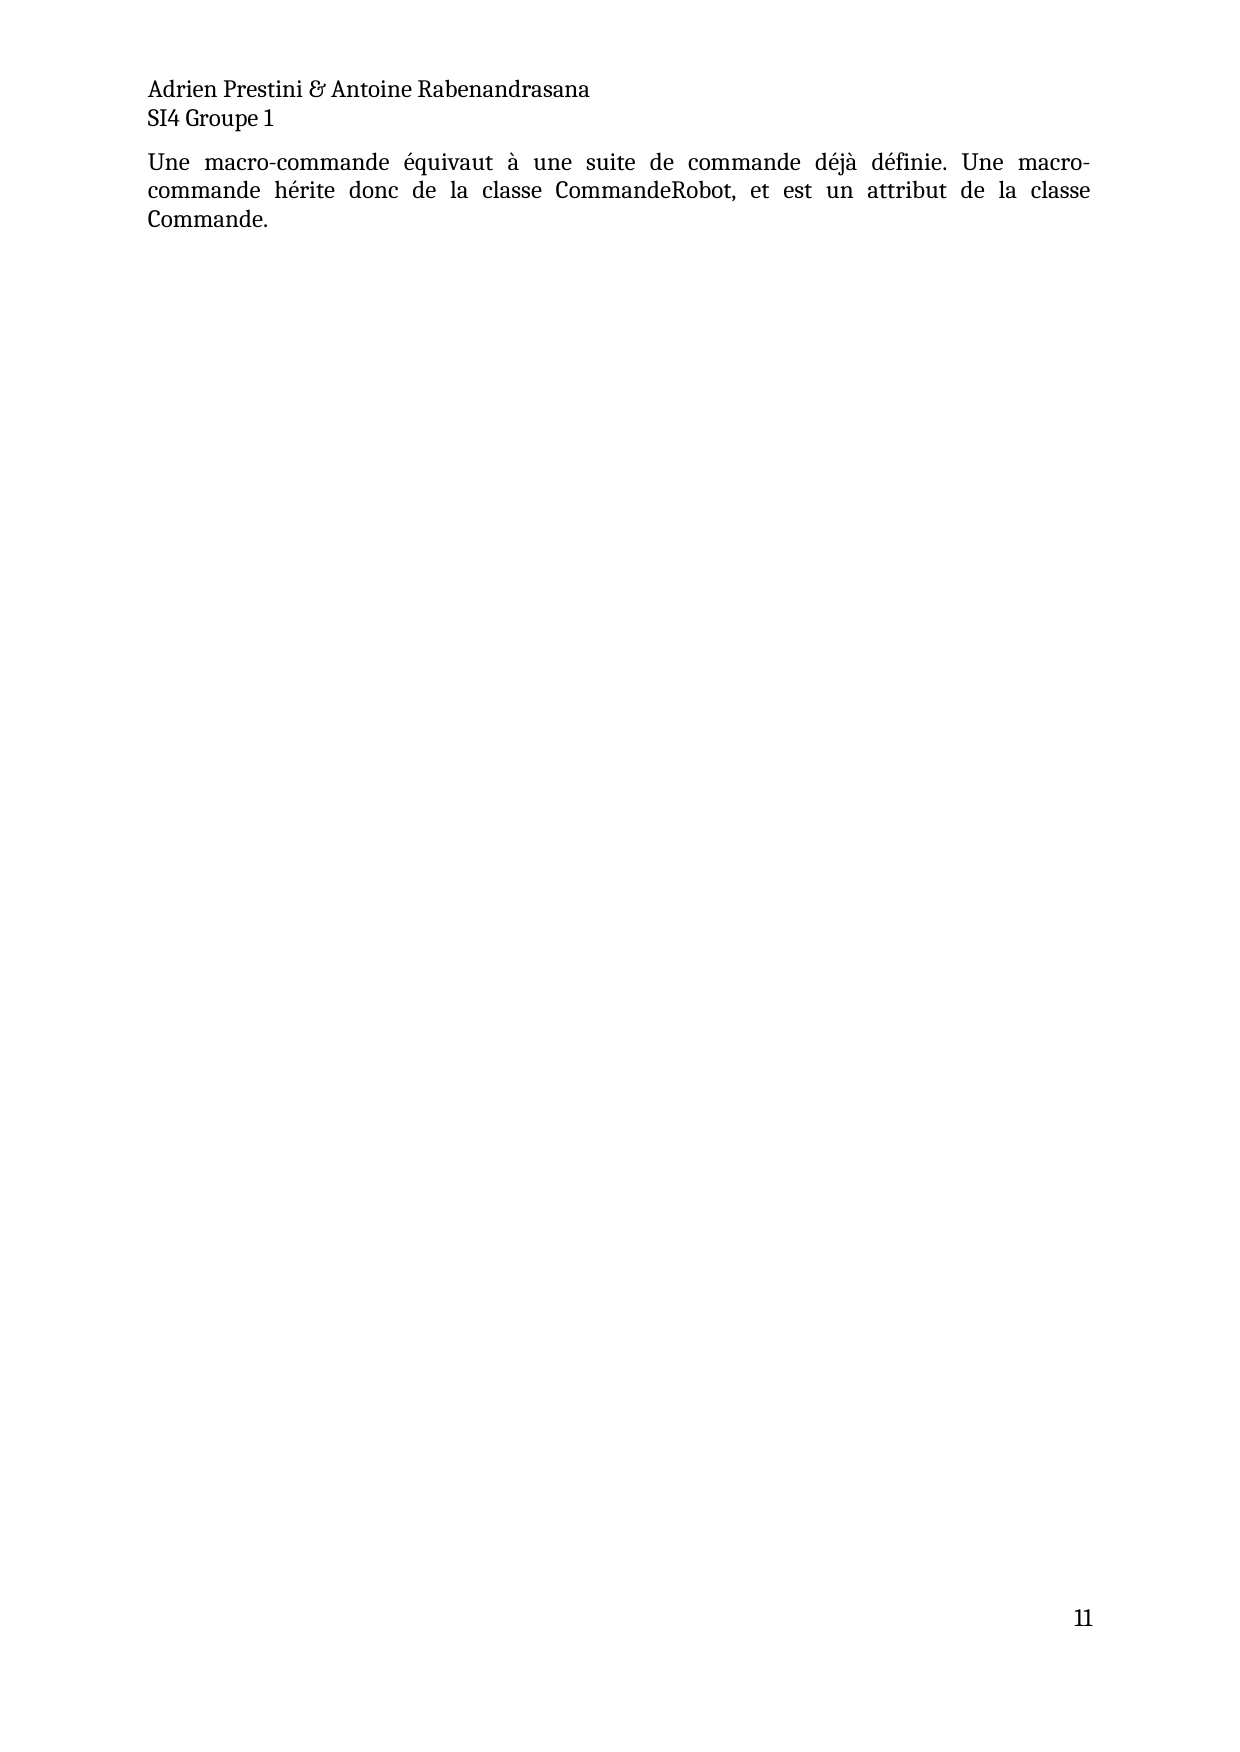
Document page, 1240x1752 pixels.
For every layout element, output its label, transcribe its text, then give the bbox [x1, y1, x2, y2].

text Une macro-commande équivaut à une suite de commande déjà définie. Une macro-commande hérite donc de la classe CommandeRobot, et est un attribut de la classe Commande. [148, 148, 1092, 234]
